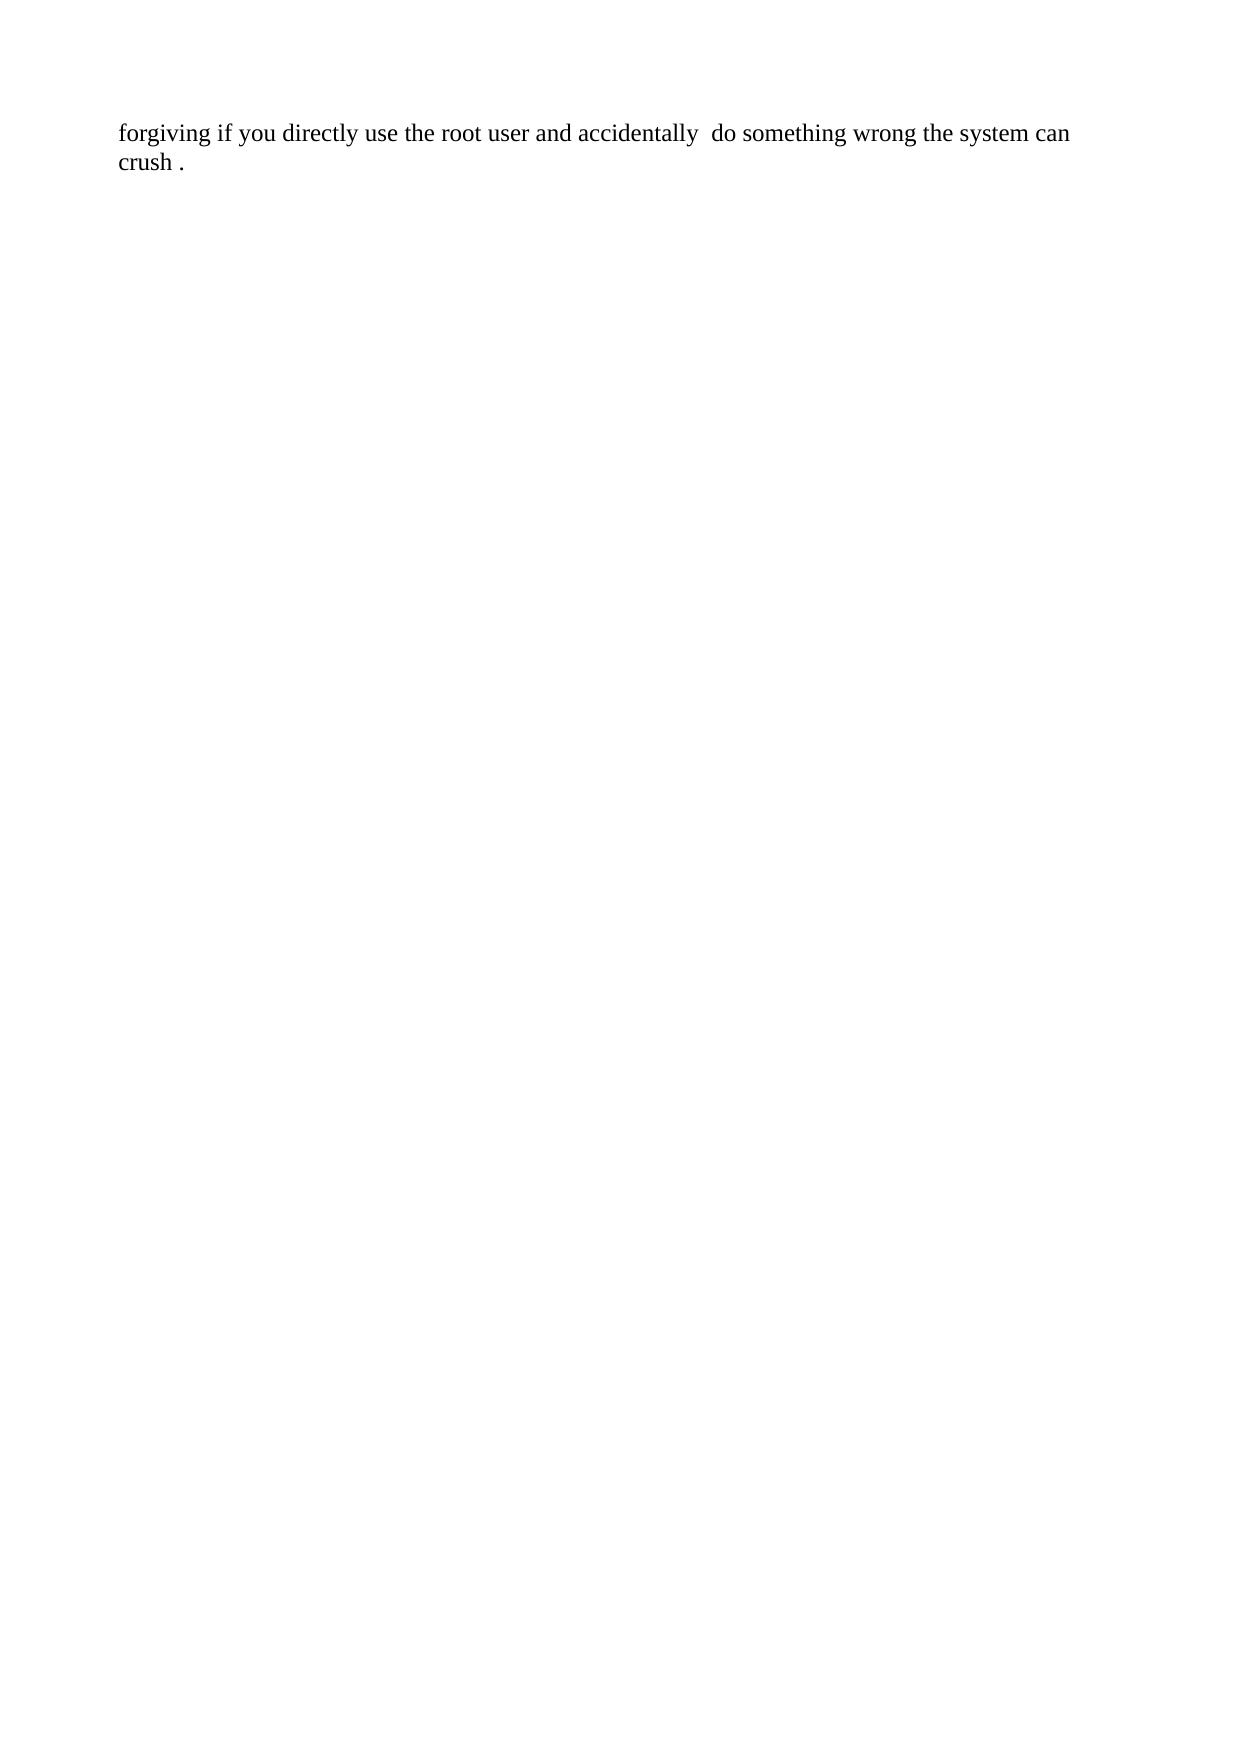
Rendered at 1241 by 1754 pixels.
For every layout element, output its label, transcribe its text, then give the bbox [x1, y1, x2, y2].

text forgiving if you directly use the root user and accidentally do something wrong the system can crush . [118, 118, 1122, 176]
